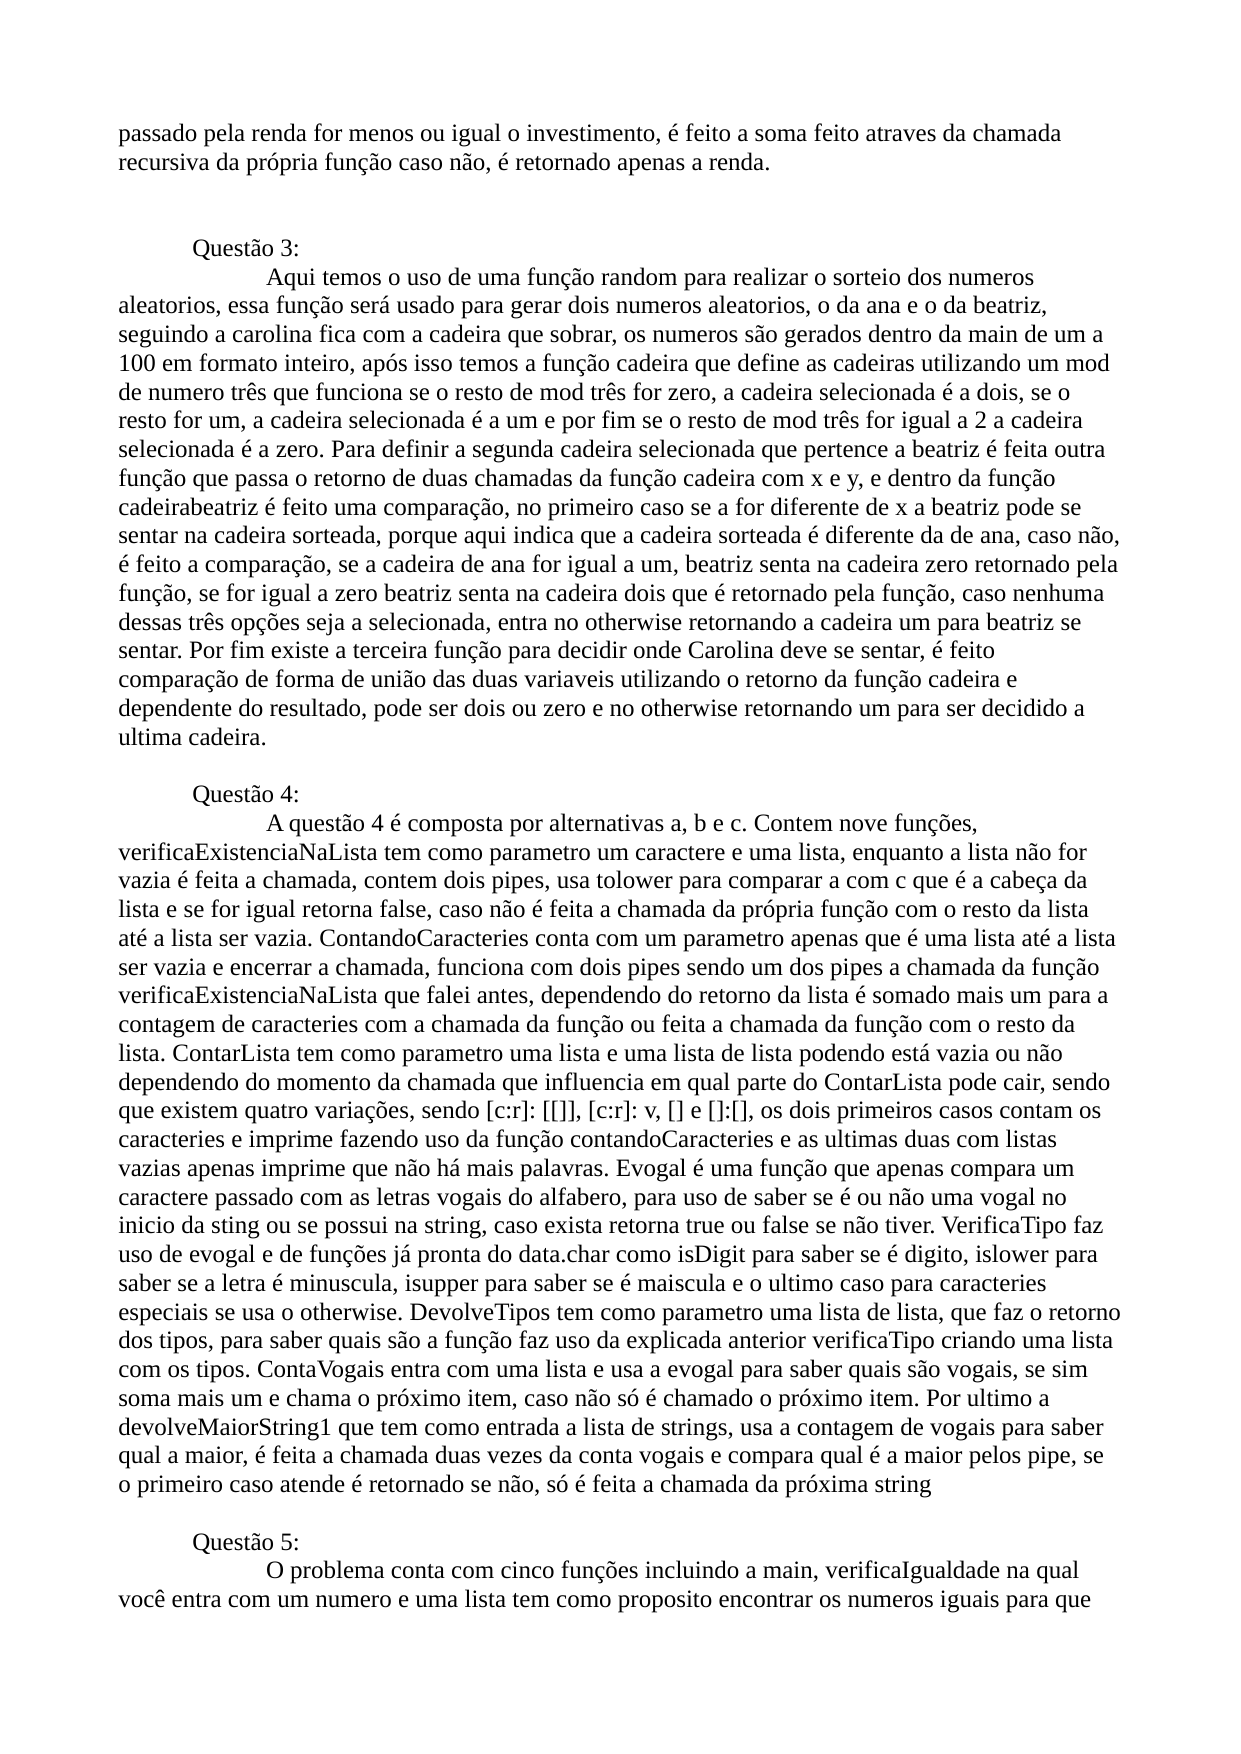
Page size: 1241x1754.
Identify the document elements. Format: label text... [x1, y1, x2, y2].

text O problema conta com cinco funções incluindo a main, verificaIgualdade na qual você entra com um numero e uma lista tem como proposito encontrar os numeros iguais para que [118, 1556, 1122, 1613]
text A questão 4 é composta por alternativas a, b e c. Contem nove funções, verificaExistenciaNaLista tem como parametro um caractere e uma lista, enquanto a lista não for vazia é feita a chamada, contem dois pipes, usa tolower para comparar a com c que é a cabeça da lista e se for igual retorna false, caso não é feita a chamada da própria função com o resto da lista até a lista ser vazia. ContandoCaracteries conta com um parametro apenas que é uma lista até a lista ser vazia e encerrar a chamada, funciona com dois pipes sendo um dos pipes a chamada da função verificaExistenciaNaLista que falei antes, dependendo do retorno da lista é somado mais um para a contagem de caracteries com a chamada da função ou feita a chamada da função com o resto da lista. ContarLista tem como parametro uma lista e uma lista de lista podendo está vazia ou não dependendo do momento da chamada que influencia em qual parte do ContarLista pode cair, sendo que existem quatro variações, sendo [c:r]: [[]], [c:r]: v, [] e []:[], os dois primeiros casos contam os caracteries e imprime fazendo uso da função contandoCaracteries e as ultimas duas com listas vazias apenas imprime que não há mais palavras. Evogal é uma função que apenas compara um caractere passado com as letras vogais do alfabero, para uso de saber se é ou não uma vogal no inicio da sting ou se possui na string, caso exista retorna true ou false se não tiver. VerificaTipo faz uso de evogal e de funções já pronta do data.char como isDigit para saber se é digito, islower para saber se a letra é minuscula, isupper para saber se é maiscula e o ultimo caso para caracteries especiais se usa o otherwise. DevolveTipos tem como parametro uma lista de lista, que faz o retorno dos tipos, para saber quais são a função faz uso da explicada anterior verificaTipo criando uma lista com os tipos. ContaVogais entra com uma lista e usa a evogal para saber quais são vogais, se sim soma mais um e chama o próximo item, caso não só é chamado o próximo item. Por ultimo a devolveMaiorString1 que tem como entrada a lista de strings, usa a contagem de vogais para saber qual a maior, é feita a chamada duas vezes da conta vogais e compara qual é a maior pelos pipe, se o primeiro caso atende é retornado se não, só é feita a chamada da próxima string [118, 808, 1122, 1498]
text Questão 5: [118, 1527, 1122, 1556]
text Questão 4: [118, 779, 1122, 808]
text Questão 3: [118, 233, 1122, 262]
text passado pela renda for menos ou igual o investimento, é feito a soma feito atraves da chamada recursiva da própria função caso não, é retornado apenas a renda. [118, 118, 1122, 176]
text Aqui temos o uso de uma função random para realizar o sorteio dos numeros aleatorios, essa função será usado para gerar dois numeros aleatorios, o da ana e o da beatriz, seguindo a carolina fica com a cadeira que sobrar, os numeros são gerados dentro da main de um a 100 em formato inteiro, após isso temos a função cadeira que define as cadeiras utilizando um mod de numero três que funciona se o resto de mod três for zero, a cadeira selecionada é a dois, se o resto for um, a cadeira selecionada é a um e por fim se o resto de mod três for igual a 2 a cadeira selecionada é a zero. Para definir a segunda cadeira selecionada que pertence a beatriz é feita outra função que passa o retorno de duas chamadas da função cadeira com x e y, e dentro da função cadeirabeatriz é feito uma comparação, no primeiro caso se a for diferente de x a beatriz pode se sentar na cadeira sorteada, porque aqui indica que a cadeira sorteada é diferente da de ana, caso não, é feito a comparação, se a cadeira de ana for igual a um, beatriz senta na cadeira zero retornado pela função, se for igual a zero beatriz senta na cadeira dois que é retornado pela função, caso nenhuma dessas três opções seja a selecionada, entra no otherwise retornando a cadeira um para beatriz se sentar. Por fim existe a terceira função para decidir onde Carolina deve se sentar, é feito comparação de forma de união das duas variaveis utilizando o retorno da função cadeira e dependente do resultado, pode ser dois ou zero e no otherwise retornando um para ser decidido a ultima cadeira. [118, 262, 1122, 751]
